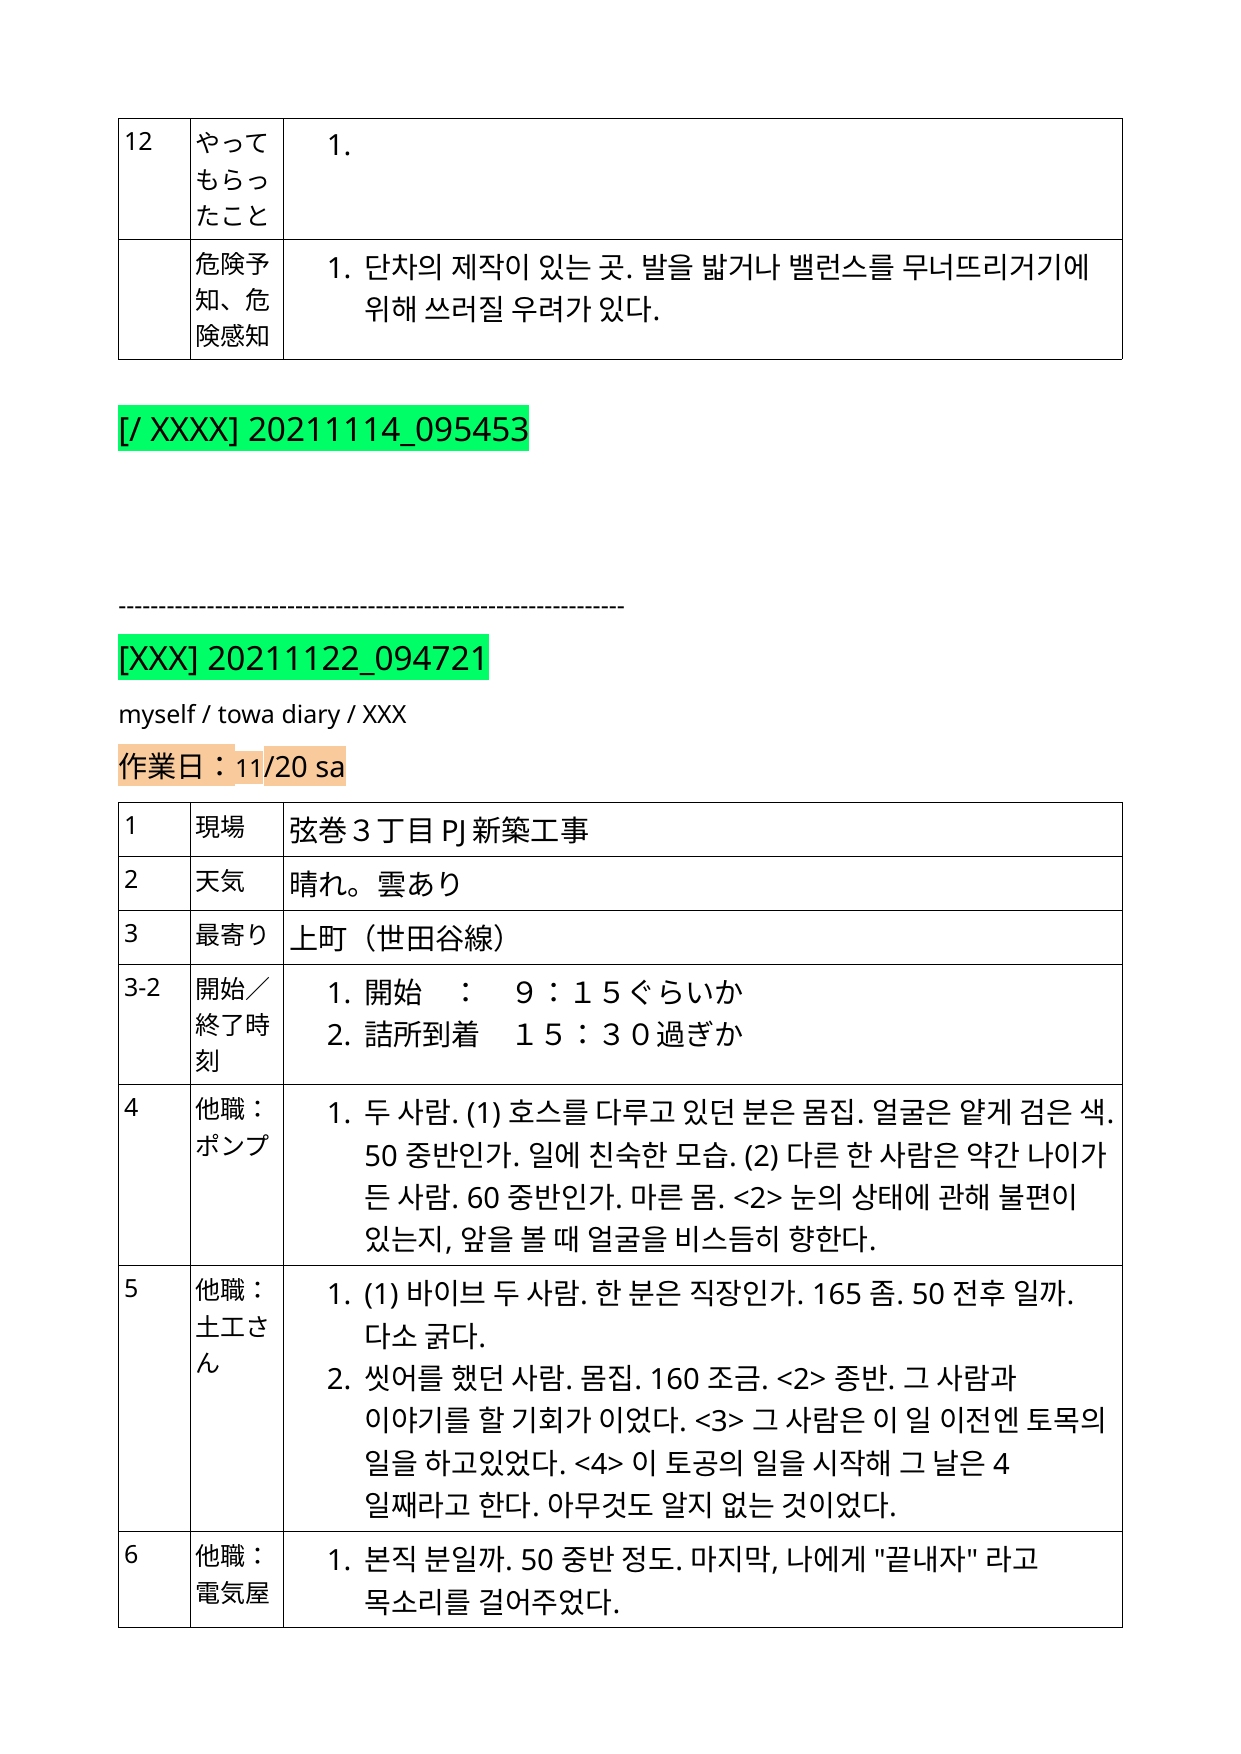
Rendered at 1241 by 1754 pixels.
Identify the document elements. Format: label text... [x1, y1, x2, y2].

text [/ XXXX] 20211114_095453 [118, 405, 1122, 451]
table_cell 晴れ。雲あり [284, 857, 1122, 910]
table_cell 天気 [191, 857, 283, 910]
table_cell 2 [119, 857, 190, 910]
table_cell 12 [119, 119, 190, 238]
table_cell 開始／終了時刻 [191, 965, 283, 1084]
table_cell 5 [119, 1266, 190, 1531]
table_cell [284, 119, 1122, 238]
table_cell 上町（世田谷線） [284, 911, 1122, 963]
text [XXX] 20211122_094721 [118, 634, 1122, 680]
text myself / towa diary / XXX [118, 697, 1122, 731]
table_cell 危険予知、危険感知 [191, 240, 283, 359]
table_cell やってもらったこと [191, 119, 283, 238]
text --------------------------------------------------------------- [118, 587, 1122, 621]
table_cell 6 [119, 1532, 190, 1627]
table_header 弦巻３丁目PJ新築工事 [284, 803, 1122, 856]
table_cell 단차의 제작이 있는 곳. 발을 밟거나 밸런스를 무너뜨리거기에 위해 쓰러질 우려가 있다. [284, 240, 1122, 359]
table_cell [119, 240, 190, 359]
table_cell 4 [119, 1085, 190, 1265]
table_cell 他職：土工さん [191, 1266, 283, 1531]
table_cell 3-2 [119, 965, 190, 1084]
table_cell 他職：ポンプ [191, 1085, 283, 1265]
table_cell 最寄り [191, 911, 283, 963]
table_header 1 [119, 803, 190, 856]
table_cell 3 [119, 911, 190, 963]
text 作業日：11/20 sa [118, 743, 1122, 786]
table_header 現場 [191, 803, 283, 856]
table_cell 두 사람. (1) 호스를 다루고 있던 분은 몸집. 얼굴은 얕게 검은 색. 50 중반인가. 일에 친숙한 모습. (2) 다른 한 사람은 약간 나이가 든 사람. 60 중반인가. 마른 몸. <2> 눈의 상태에 관해 불편이 있는지, 앞을 볼 때 얼굴을 비스듬히 향한다. [284, 1085, 1122, 1265]
table_cell 본직 분일까. 50 중반 정도. 마지막, 나에게 "끝내자" 라고 목소리를 걸어주었다. [284, 1532, 1122, 1627]
table_cell 他職：電気屋 [191, 1532, 283, 1627]
table_cell (1) 바이브 두 사람. 한 분은 직장인가. 165 좀. 50 전후 일까. 다소 굵다. 씻어를 했던 사람. 몸집. 160 조금. <2> 종반. 그 사람과 이야기를 할 기회가 이었다. <3> 그 사람은 이 일 이전엔 토목의 일을 하고있었다. <4> 이 토공의 일을 시작해 그 날은 4 일째라고 한다. 아무것도 알지 없는 것이었다. [284, 1266, 1122, 1531]
table_cell 開始 ： ９：１５ぐらいか 詰所到着 １５：３０過ぎか [284, 965, 1122, 1084]
